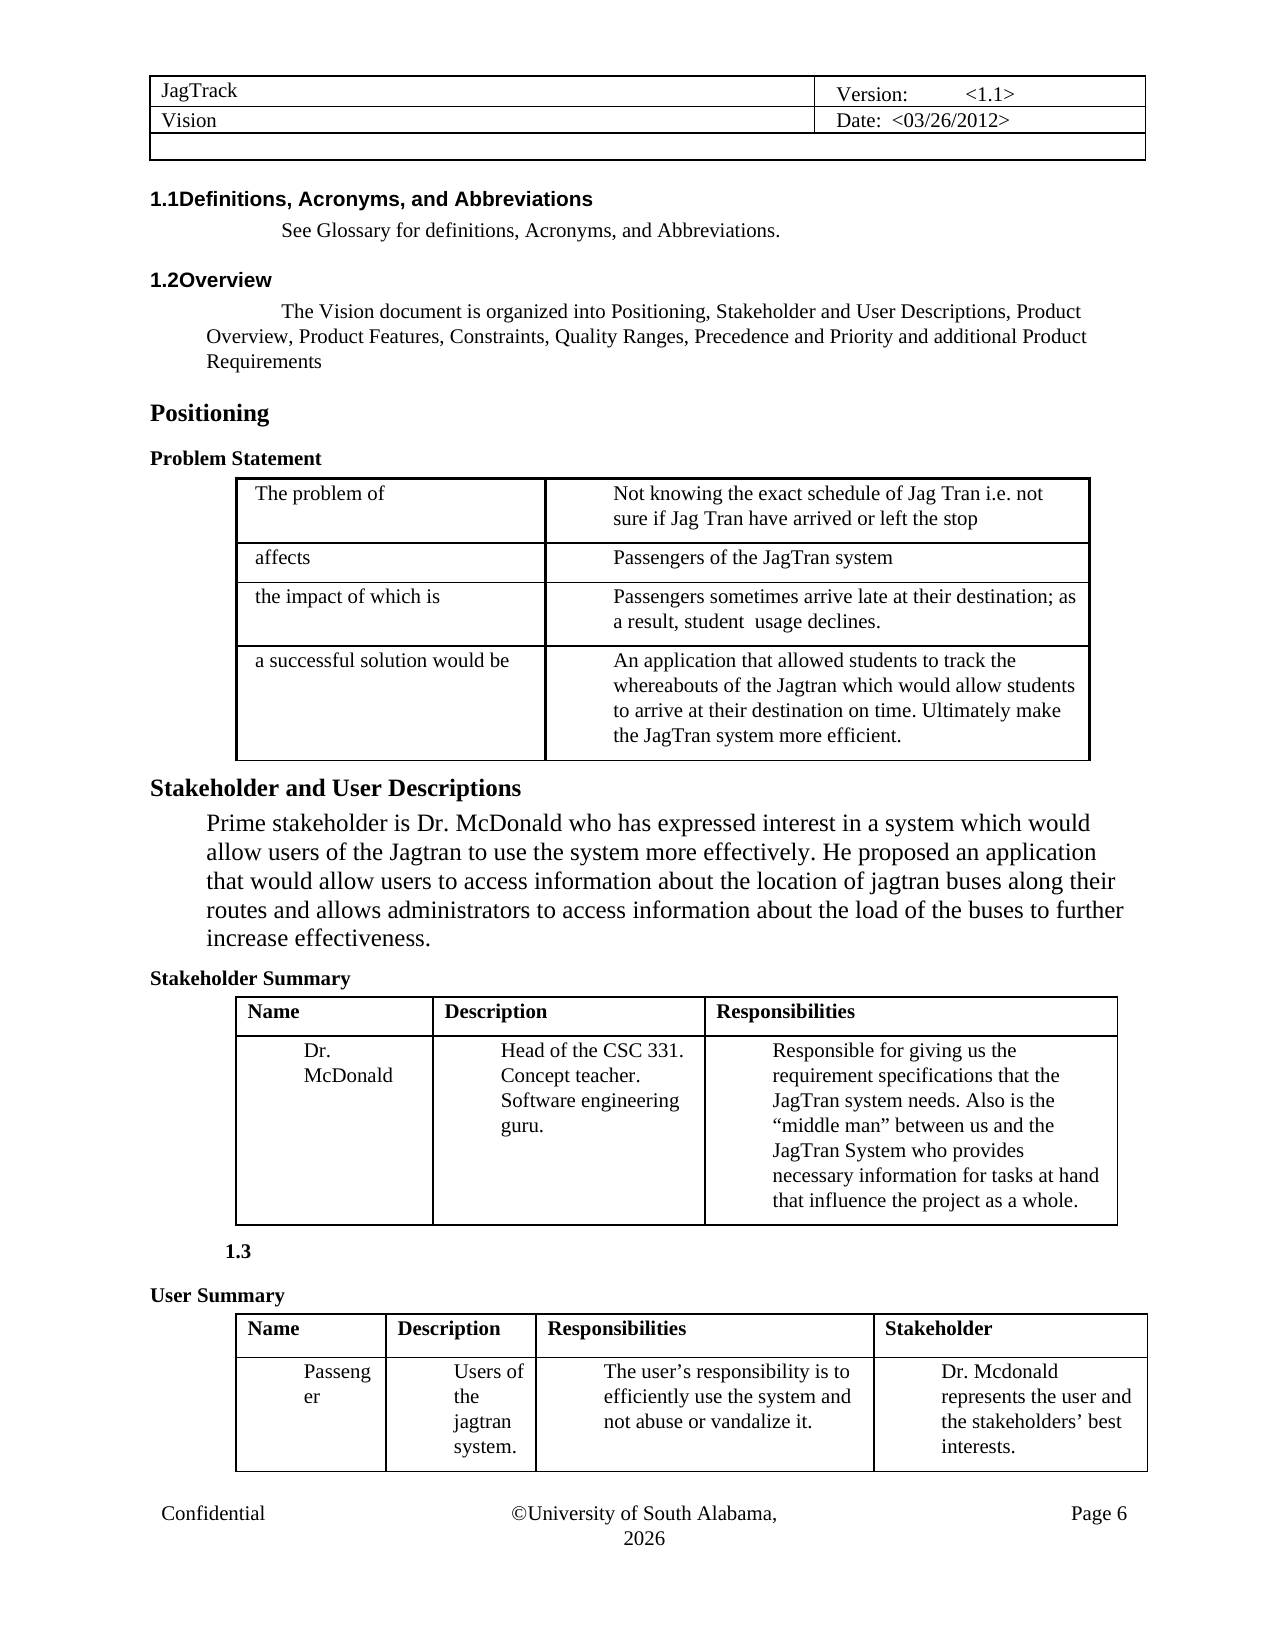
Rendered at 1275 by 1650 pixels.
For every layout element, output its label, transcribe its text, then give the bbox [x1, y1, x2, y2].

subtitle Problem Statement [150, 445, 1125, 470]
table_cell Dr. McDonald [237, 1037, 432, 1224]
subtitle Positioning [150, 398, 1125, 427]
subtitle Definitions, Acronyms, and Abbreviations [150, 185, 1125, 210]
table_header Description [434, 998, 704, 1035]
table_cell Head of the CSC 331. Concept teacher. Software engineering guru. [434, 1037, 704, 1224]
subtitle Stakeholder and User Descriptions [150, 773, 1125, 802]
table_cell The user’s responsibility is to efficiently use the system and not abuse or vandalize it. [537, 1358, 873, 1471]
table_cell Passenger [237, 1358, 385, 1471]
text The Vision document is organized into Positioning, Stakeholder and User Descriptions, Product Overview, Product Features, Constraints, Quality Ranges, Precedence and Priority and additional Product Requirements [206, 298, 1125, 373]
table_cell affects [238, 544, 544, 581]
subtitle Stakeholder Summary [150, 965, 1125, 990]
subtitle User Summary [150, 1282, 1125, 1307]
table_header Name [237, 998, 432, 1035]
text Prime stakeholder is Dr. McDonald who has expressed interest in a system which would allow users of the Jagtran to use the system more effectively. He proposed an application that would allow users to access information about the location of jagtran buses along their routes and allows administrators to access information about the load of the buses to further increase effectiveness. [206, 808, 1125, 952]
table_cell Dr. Mcdonald represents the user and the stakeholders’ best interests. [875, 1358, 1147, 1471]
table_header Not knowing the exact schedule of Jag Tran i.e. not sure if Jag Tran have arrived or left the stop [547, 480, 1088, 542]
table_header Responsibilities [706, 998, 1117, 1035]
table_cell a successful solution would be [238, 647, 544, 759]
table_cell Users of the jagtran system. [387, 1358, 535, 1471]
table_cell the impact of which is [238, 583, 544, 645]
table_header Stakeholder [875, 1315, 1147, 1357]
table_header Responsibilities [537, 1315, 873, 1357]
table_header Name [237, 1315, 385, 1357]
subtitle Overview [150, 267, 1125, 292]
table_cell An application that allowed students to track the whereabouts of the Jagtran which would allow students to arrive at their destination on time. Ultimately make the JagTran system more efficient. [547, 647, 1088, 759]
text See Glossary for definitions, Acronyms, and Abbreviations. [206, 217, 1125, 242]
table_cell Responsible for giving us the requirement specifications that the JagTran system needs. Also is the “middle man” between us and the JagTran System who provides necessary information for tasks at hand that influence the project as a whole. [706, 1037, 1117, 1224]
table_header Description [387, 1315, 535, 1357]
table_header The problem of [238, 480, 544, 542]
table_cell Passengers of the JagTran system [547, 544, 1088, 581]
table_cell Passengers sometimes arrive late at their destination; as a result, student usage declines. [547, 583, 1088, 645]
